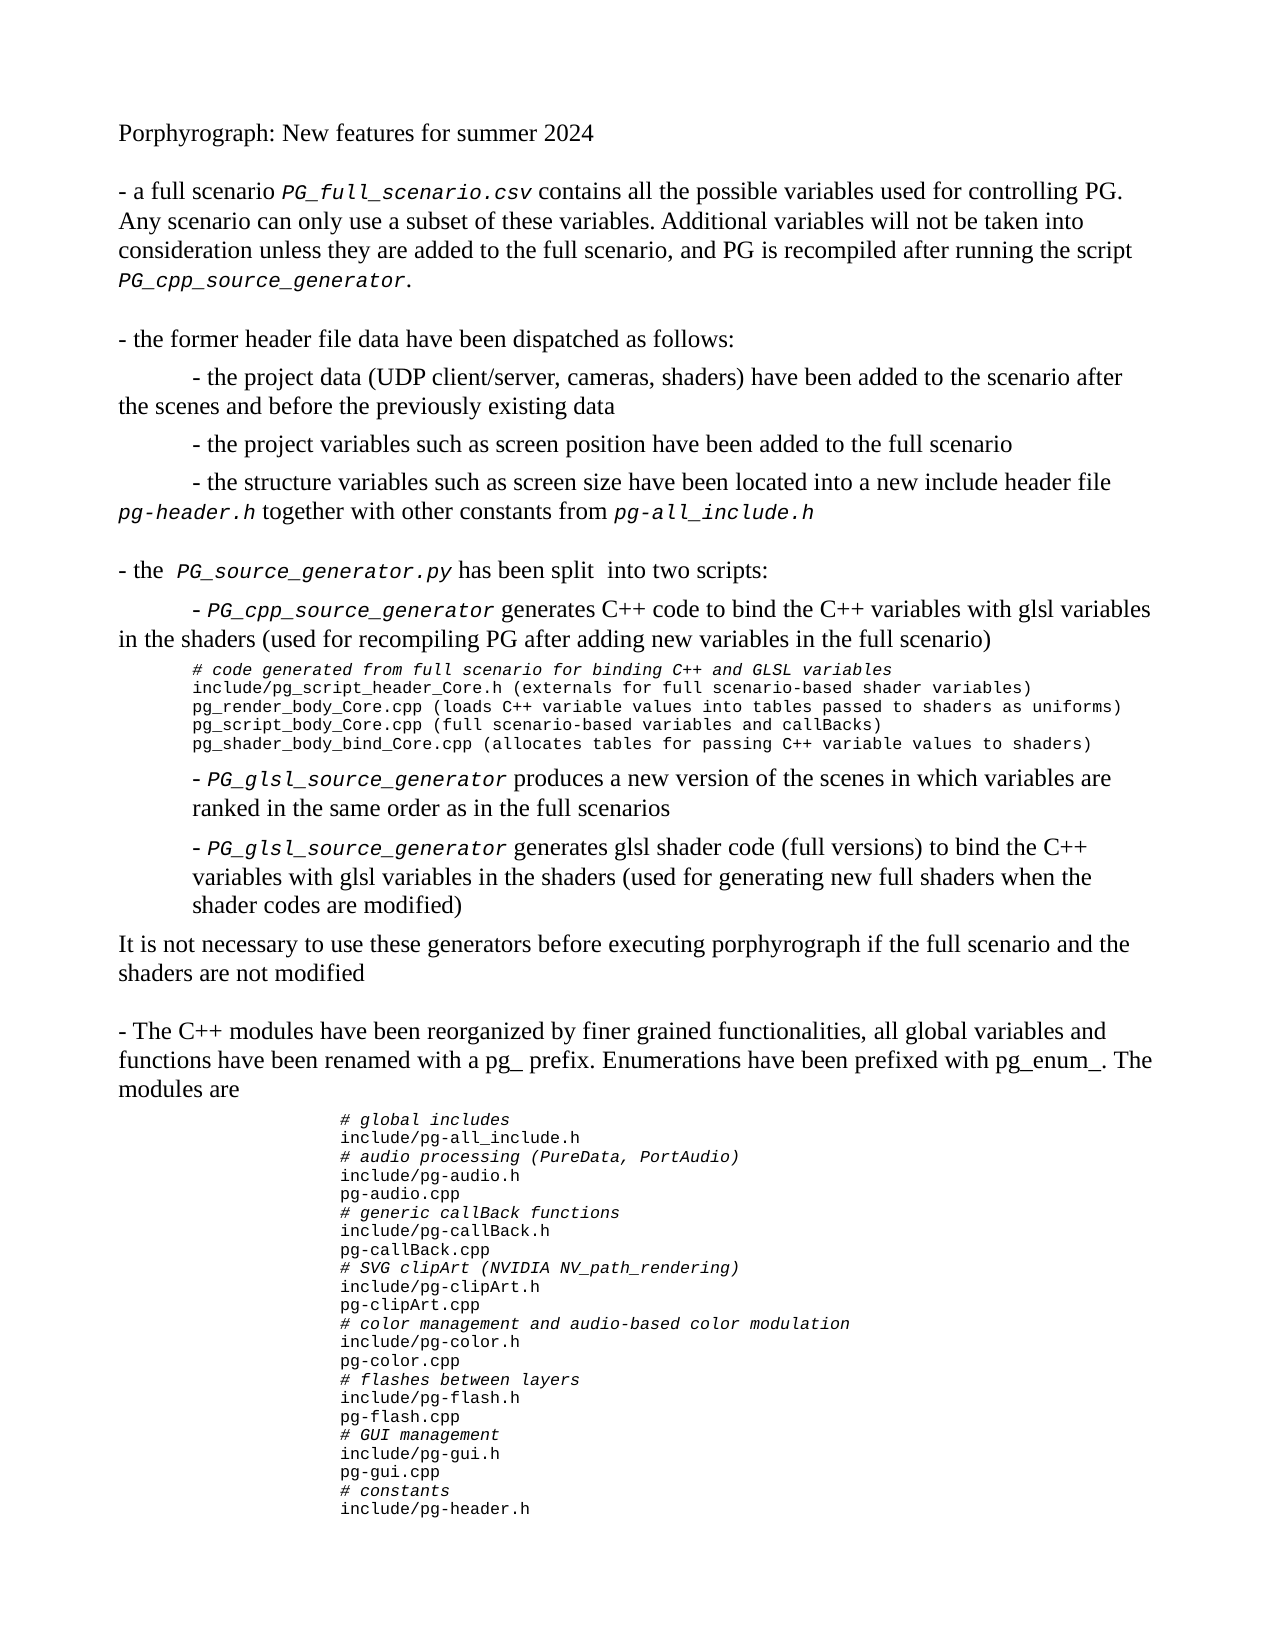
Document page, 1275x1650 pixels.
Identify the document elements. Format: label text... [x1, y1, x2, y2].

text include/pg-header.h [340, 1501, 1157, 1520]
text - the PG_source_generator.py has been split into two scripts: [118, 555, 1157, 585]
text pg_script_body_Core.cpp (full scenario-based variables and callBacks) [192, 717, 1157, 736]
text Any scenario can only use a subset of these variables. Additional variables will not be taken into consideration unless they are added to the full scenario, and PG is recompiled after running the script PG_cpp_source_generator. [118, 206, 1157, 294]
text include/pg-flash.h [340, 1390, 1157, 1408]
text - PG_glsl_source_generator generates glsl shader code (full versions) to bind the C++ variables with glsl variables in the shaders (used for generating new full shaders when the shader codes are modified) [192, 831, 1157, 919]
text pg-flash.cpp [340, 1408, 1157, 1427]
text - a full scenario PG_full_scenario.csv contains all the possible variables used for controlling PG. [118, 176, 1157, 206]
text pg-color.cpp [340, 1353, 1157, 1371]
text include/pg-clipArt.h [340, 1279, 1157, 1297]
text - PG_cpp_source_generator generates C++ code to bind the C++ variables with glsl variables in the shaders (used for recompiling PG after adding new variables in the full scenario) [118, 594, 1157, 653]
text # SVG clipArt (NVIDIA NV_path_rendering) [340, 1260, 1157, 1279]
text pg-callBack.cpp [340, 1242, 1157, 1260]
text pg-clipArt.cpp [340, 1297, 1157, 1316]
text # color management and audio-based color modulation [340, 1316, 1157, 1334]
text It is not necessary to use these generators before executing porphyrograph if the full scenario and the shaders are not modified [118, 928, 1157, 987]
text include/pg-all_include.h [340, 1130, 1157, 1149]
text - The C++ modules have been reorganized by finer grained functionalities, all global variables and functions have been renamed with a pg_ prefix. Enumerations have been prefixed with pg_enum_. The modules are [118, 1016, 1157, 1103]
text # generic callBack functions [340, 1204, 1157, 1223]
text - PG_glsl_source_generator produces a new version of the scenes in which variables are ranked in the same order as in the full scenarios [192, 763, 1157, 822]
text - the project data (UDP client/server, cameras, shaders) have been added to the scenario after the scenes and before the previously existing data [118, 361, 1157, 419]
text pg_shader_body_bind_Core.cpp (allocates tables for passing C++ variable values to shaders) [192, 736, 1157, 754]
text pg-gui.cpp [340, 1464, 1157, 1483]
text pg_render_body_Core.cpp (loads C++ variable values into tables passed to shaders as uniforms) [192, 699, 1157, 717]
text Porphyrograph: New features for summer 2024 [118, 118, 1157, 147]
text - the structure variables such as screen size have been located into a new include header file pg-header.h together with other constants from pg-all_include.h [118, 467, 1157, 526]
text include/pg-color.h [340, 1334, 1157, 1353]
text include/pg-audio.h [340, 1167, 1157, 1186]
text include/pg-callBack.h [340, 1223, 1157, 1242]
text # code generated from full scenario for binding C++ and GLSL variables [192, 662, 1157, 680]
text pg-audio.cpp [340, 1186, 1157, 1204]
text # flashes between layers [340, 1371, 1157, 1390]
text # constants [340, 1483, 1157, 1501]
text # GUI management [340, 1427, 1157, 1446]
text include/pg-gui.h [340, 1446, 1157, 1464]
text - the project variables such as screen position have been added to the full scenario [118, 428, 1157, 458]
text # global includes [340, 1112, 1157, 1130]
text include/pg_script_header_Core.h (externals for full scenario-based shader variables) [192, 680, 1157, 699]
text # audio processing (PureData, PortAudio) [340, 1149, 1157, 1167]
text - the former header file data have been dispatched as follows: [118, 323, 1157, 352]
